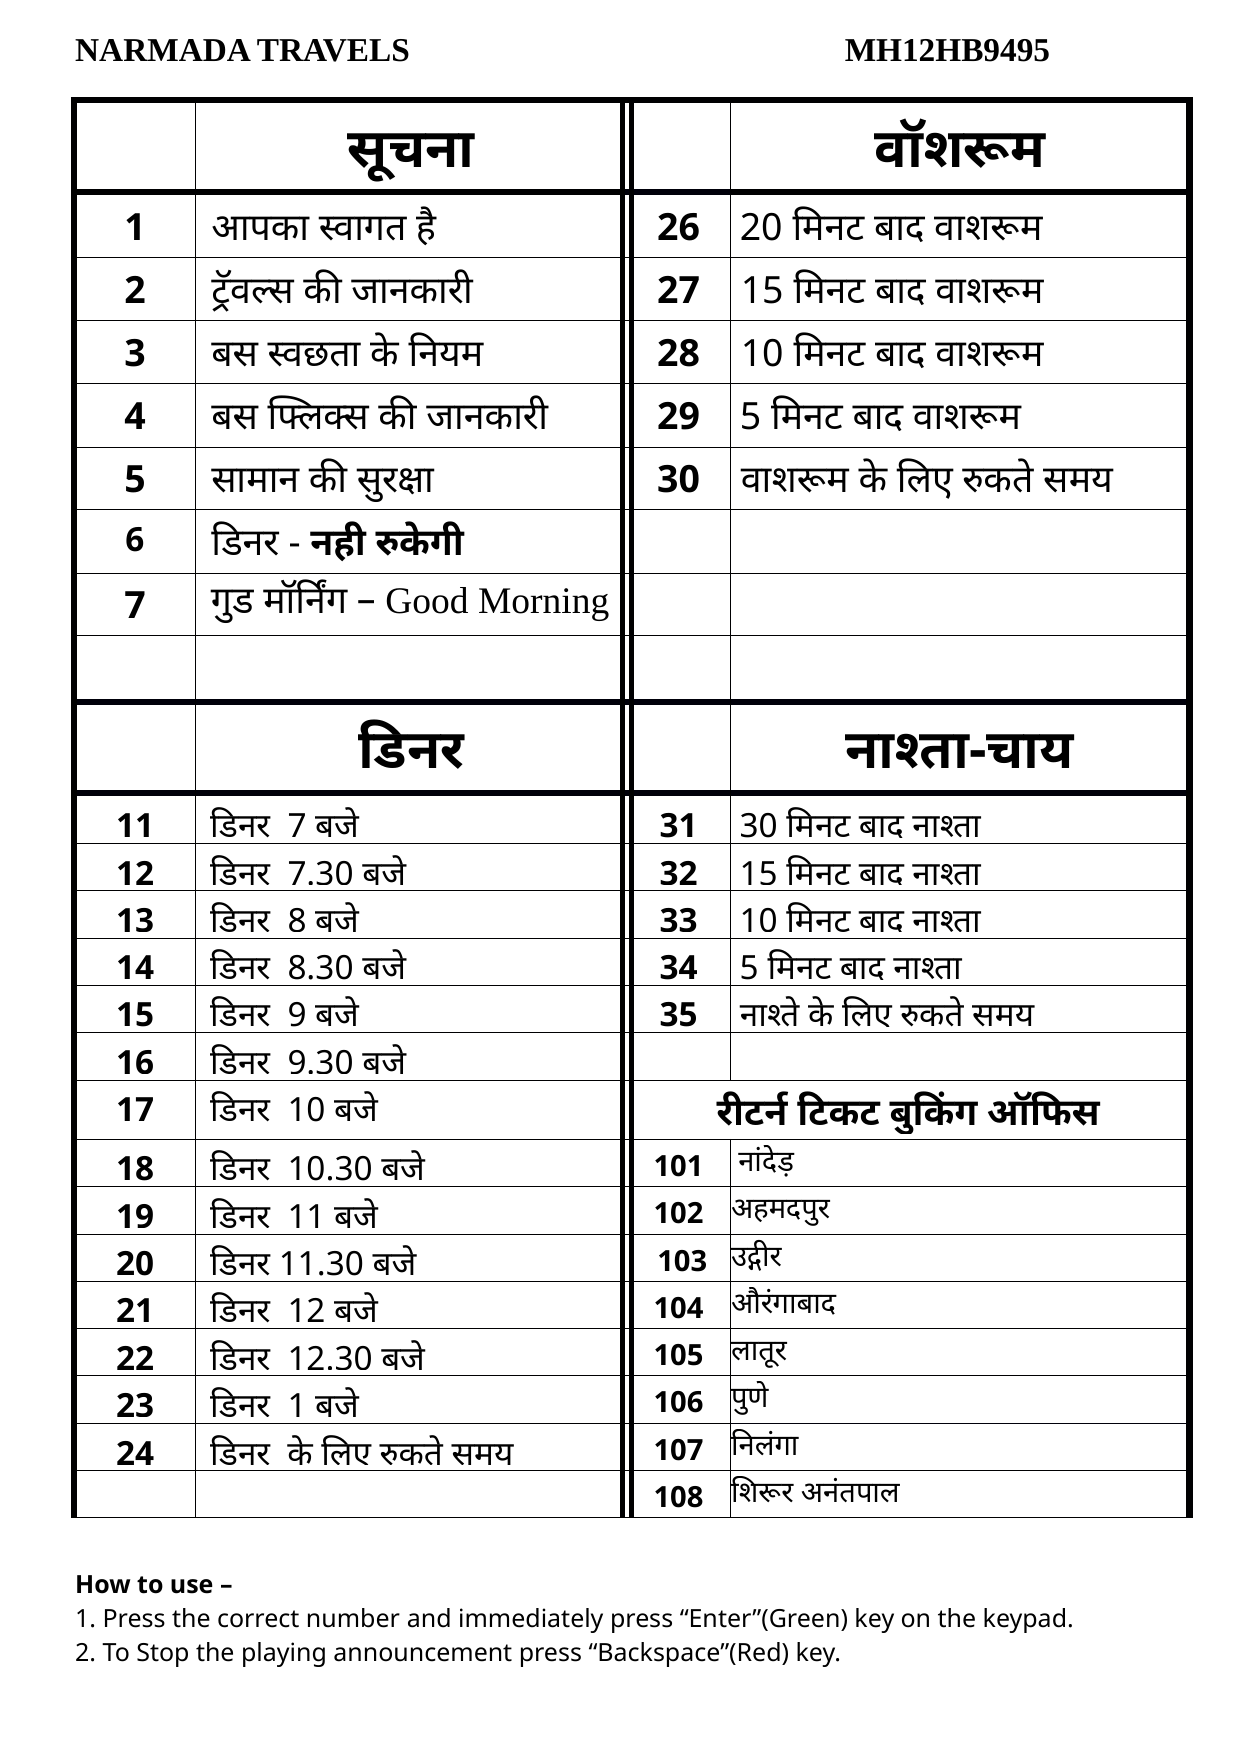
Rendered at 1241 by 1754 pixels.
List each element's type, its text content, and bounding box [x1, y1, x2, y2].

table_cell 15 [77, 986, 195, 1032]
table_cell 20 मिनट बाद वाशरूम [731, 195, 1186, 257]
table_cell बस स्वछता के नियम [196, 321, 620, 383]
table_cell डिनर - नही रुकेगी [196, 510, 620, 572]
table_cell नाश्ते के लिए रुकते समय [731, 986, 1186, 1032]
table_cell [196, 1471, 620, 1517]
table_cell 4 [77, 384, 195, 446]
table_cell 29 [634, 384, 730, 446]
table_cell [731, 636, 1186, 698]
table_cell 17 [77, 1081, 195, 1139]
table_header [634, 103, 730, 188]
table_header सूचना [196, 103, 620, 188]
table_cell 26 [634, 195, 730, 257]
table_cell 19 [77, 1187, 195, 1233]
table_cell 27 [634, 258, 730, 320]
table_cell 105 [634, 1329, 730, 1375]
table_cell 12 [77, 844, 195, 890]
table_cell 35 [634, 986, 730, 1032]
table_cell 103 [634, 1235, 730, 1281]
table_cell 21 [77, 1282, 195, 1328]
table_cell [731, 510, 1186, 572]
table_cell 101 [634, 1140, 730, 1186]
table_cell 3 [77, 321, 195, 383]
table_cell औरंगाबाद [731, 1282, 1186, 1328]
table_cell डिनर 8.30 बजे [196, 939, 620, 985]
table_cell 13 [77, 891, 195, 938]
table_cell डिनर 11 बजे [196, 1187, 620, 1233]
table_cell 10 मिनट बाद नाश्ता [731, 891, 1186, 938]
table_cell रीटर्न टिकट बुकिंग ऑफिस [634, 1081, 1186, 1139]
table_cell 20 [77, 1235, 195, 1281]
table_cell 15 मिनट बाद वाशरूम [731, 258, 1186, 320]
table_cell डिनर 12.30 बजे [196, 1329, 620, 1375]
table_cell डिनर के लिए रुकते समय [196, 1424, 620, 1470]
table_cell निलंगा [731, 1424, 1186, 1470]
table_cell डिनर 7.30 बजे [196, 844, 620, 890]
table_cell डिनर 11.30 बजे [196, 1235, 620, 1281]
table_cell 30 [634, 448, 730, 509]
table_cell 10 मिनट बाद वाशरूम [731, 321, 1186, 383]
table_cell डिनर 1 बजे [196, 1376, 620, 1423]
table_cell 104 [634, 1282, 730, 1328]
table_cell नांदेड़ [731, 1140, 1186, 1186]
table_cell बस फ्लिक्स की जानकारी [196, 384, 620, 446]
table_cell 2 [77, 258, 195, 320]
table_cell 1 [77, 195, 195, 257]
table_cell 106 [634, 1376, 730, 1423]
table_cell डिनर 9.30 बजे [196, 1033, 620, 1079]
table_cell 107 [634, 1424, 730, 1470]
table_cell 24 [77, 1424, 195, 1470]
table_cell [634, 574, 730, 635]
text 1. Press the correct number and immediately press “Enter”(Green) key on the keypad. [75, 1601, 1165, 1635]
table_cell 15 मिनट बाद नाश्ता [731, 844, 1186, 890]
table_cell डिनर 8 बजे [196, 891, 620, 938]
table_cell 14 [77, 939, 195, 985]
table_cell 5 [77, 448, 195, 509]
table_cell 33 [634, 891, 730, 938]
table_cell 32 [634, 844, 730, 890]
table_cell [634, 705, 730, 790]
table_cell 5 मिनट बाद वाशरूम [731, 384, 1186, 446]
table_cell 22 [77, 1329, 195, 1375]
table_cell अहमदपुर [731, 1187, 1186, 1233]
table_cell [731, 1033, 1186, 1079]
table_cell 31 [634, 796, 730, 843]
table_cell वाशरूम के लिए रुकते समय [731, 448, 1186, 509]
table_cell 30 मिनट बाद नाश्ता [731, 796, 1186, 843]
table_cell 34 [634, 939, 730, 985]
table_cell ट्रॅवल्स की जानकारी [196, 258, 620, 320]
table_cell 102 [634, 1187, 730, 1233]
table_cell [196, 636, 620, 698]
text 2. To Stop the playing announcement press “Backspace”(Red) key. [75, 1635, 1165, 1669]
table_cell [634, 1033, 730, 1079]
table_cell गुड मॉर्निंग – Good Morning [196, 574, 620, 635]
table_cell शिरूर अनंतपाल [731, 1471, 1186, 1517]
table_cell आपका स्वागत है [196, 195, 620, 257]
table_cell डिनर 10 बजे [196, 1081, 620, 1139]
table_cell [77, 1471, 195, 1517]
table_cell 18 [77, 1140, 195, 1186]
table_cell [634, 510, 730, 572]
table_cell नाश्ता-चाय [731, 705, 1186, 790]
table_cell 23 [77, 1376, 195, 1423]
table_cell उद्गीर [731, 1235, 1186, 1281]
text How to use – [75, 1567, 1165, 1601]
table_cell डिनर 12 बजे [196, 1282, 620, 1328]
table_cell 11 [77, 796, 195, 843]
table_cell [731, 574, 1186, 635]
table_cell पुणे [731, 1376, 1186, 1423]
table_header वॉशरूम [731, 103, 1186, 188]
table_cell लातूर [731, 1329, 1186, 1375]
table_cell [77, 705, 195, 790]
table_cell डिनर [196, 705, 620, 790]
table_cell [77, 636, 195, 698]
table_cell 108 [634, 1471, 730, 1517]
table_cell सामान की सुरक्षा [196, 448, 620, 509]
table_cell 7 [77, 574, 195, 635]
table_cell 16 [77, 1033, 195, 1079]
table_cell 6 [77, 510, 195, 572]
table_cell डिनर 10.30 बजे [196, 1140, 620, 1186]
table_cell डिनर 7 बजे [196, 796, 620, 843]
table_cell 28 [634, 321, 730, 383]
table_cell डिनर 9 बजे [196, 986, 620, 1032]
table_cell [634, 636, 730, 698]
table_cell 5 मिनट बाद नाश्ता [731, 939, 1186, 985]
table_header [77, 103, 195, 188]
